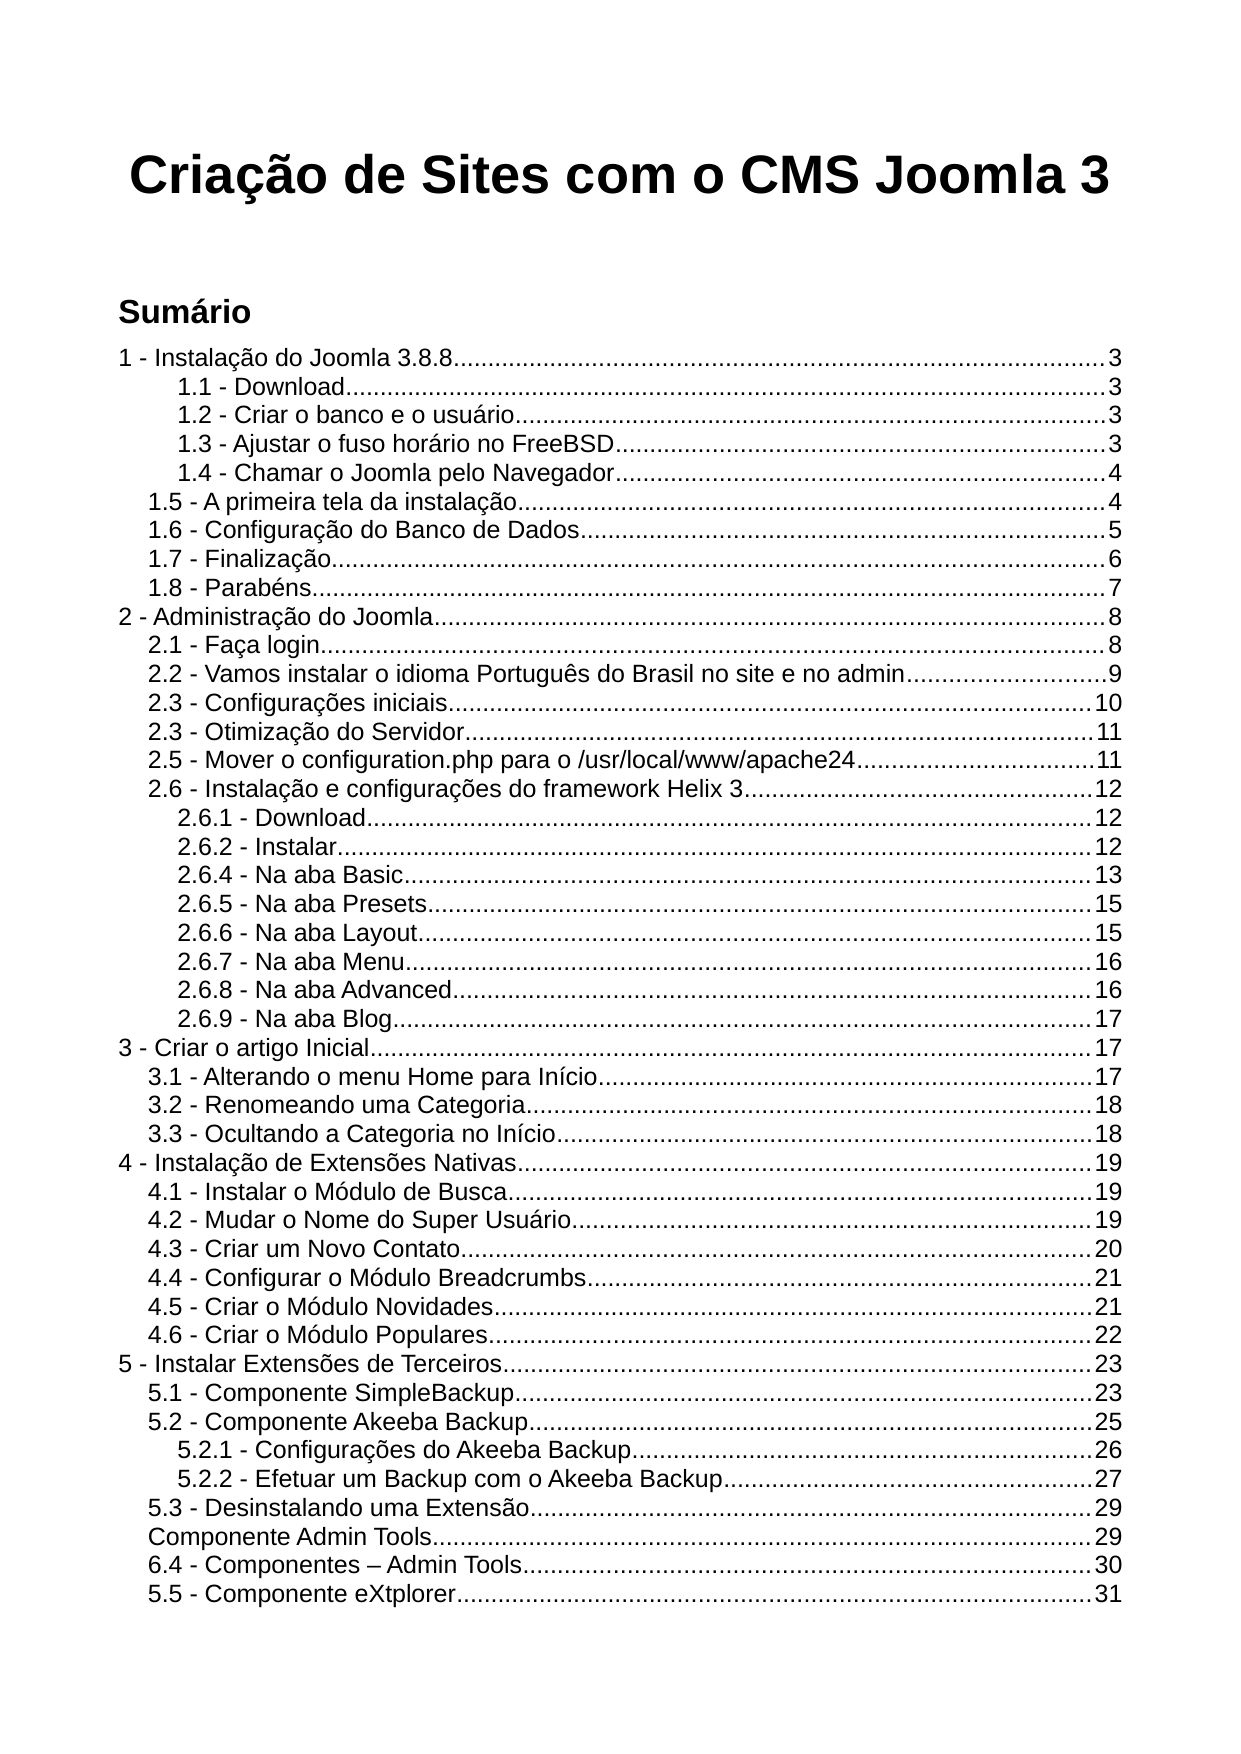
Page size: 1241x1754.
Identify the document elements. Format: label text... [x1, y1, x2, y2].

text 2.6.8 - Na aba Advanced 16 [177, 975, 1122, 1004]
text 3.2 - Renomeando uma Categoria 18 [148, 1090, 1122, 1119]
text 2.6.1 - Download 12 [177, 803, 1122, 832]
text 2.5 - Mover o configuration.php para o /usr/local/www/apache24 11 [148, 745, 1122, 774]
text 4.6 - Criar o Módulo Populares 22 [148, 1320, 1122, 1349]
text 2.6.2 - Instalar 12 [177, 832, 1122, 860]
text 3 - Criar o artigo Inicial 17 [118, 1033, 1122, 1062]
text 5.2.1 - Configurações do Akeeba Backup 26 [177, 1435, 1122, 1464]
text 2 - Administração do Joomla 8 [118, 602, 1122, 630]
text 5.1 - Componente SimpleBackup 23 [148, 1378, 1122, 1407]
text 1.2 - Criar o banco e o usuário 3 [177, 400, 1122, 429]
text 4.3 - Criar um Novo Contato 20 [148, 1234, 1122, 1263]
text 2.6.5 - Na aba Presets 15 [177, 889, 1122, 918]
text 5.5 - Componente eXtplorer 31 [148, 1579, 1122, 1608]
text 1.8 - Parabéns 7 [148, 573, 1122, 602]
text 1.3 - Ajustar o fuso horário no FreeBSD 3 [177, 429, 1122, 458]
title Criação de Sites com o CMS Joomla 3 [118, 143, 1122, 205]
text 2.3 - Configurações iniciais 10 [148, 688, 1122, 717]
text 4.2 - Mudar o Nome do Super Usuário 19 [148, 1205, 1122, 1234]
text 4.1 - Instalar o Módulo de Busca 19 [148, 1177, 1122, 1205]
text 4.4 - Configurar o Módulo Breadcrumbs 21 [148, 1263, 1122, 1292]
text 1.4 - Chamar o Joomla pelo Navegador 4 [177, 458, 1122, 487]
text 3.3 - Ocultando a Categoria no Início 18 [148, 1119, 1122, 1148]
text 2.6 - Instalação e configurações do framework Helix 3 12 [148, 774, 1122, 803]
text 2.6.7 - Na aba Menu 16 [177, 947, 1122, 975]
text 4.5 - Criar o Módulo Novidades 21 [148, 1292, 1122, 1320]
text 1.1 - Download 3 [177, 372, 1122, 400]
text 2.6.9 - Na aba Blog 17 [177, 1004, 1122, 1033]
text 2.3 - Otimização do Servidor 11 [148, 717, 1122, 745]
text 2.6.4 - Na aba Basic 13 [177, 860, 1122, 889]
text 3.1 - Alterando o menu Home para Início 17 [148, 1062, 1122, 1090]
text 5.2.2 - Efetuar um Backup com o Akeeba Backup 27 [177, 1464, 1122, 1493]
text 1 - Instalação do Joomla 3.8.8 3 [118, 343, 1122, 372]
subtitle Sumário [118, 292, 1122, 330]
text 1.6 - Configuração do Banco de Dados 5 [148, 515, 1122, 544]
text 5 - Instalar Extensões de Terceiros 23 [118, 1349, 1122, 1378]
text 5.3 - Desinstalando uma Extensão 29 [148, 1493, 1122, 1522]
text 1.5 - A primeira tela da instalação 4 [148, 487, 1122, 515]
text 2.1 - Faça login 8 [148, 630, 1122, 659]
text 5.2 - Componente Akeeba Backup 25 [148, 1407, 1122, 1435]
text 6.4 - Componentes – Admin Tools 30 [148, 1550, 1122, 1579]
text 4 - Instalação de Extensões Nativas 19 [118, 1148, 1122, 1177]
text 2.2 - Vamos instalar o idioma Português do Brasil no site e no admin 9 [148, 659, 1122, 688]
text 1.7 - Finalização 6 [148, 544, 1122, 573]
text Componente Admin Tools 29 [148, 1522, 1122, 1550]
text 2.6.6 - Na aba Layout 15 [177, 918, 1122, 947]
